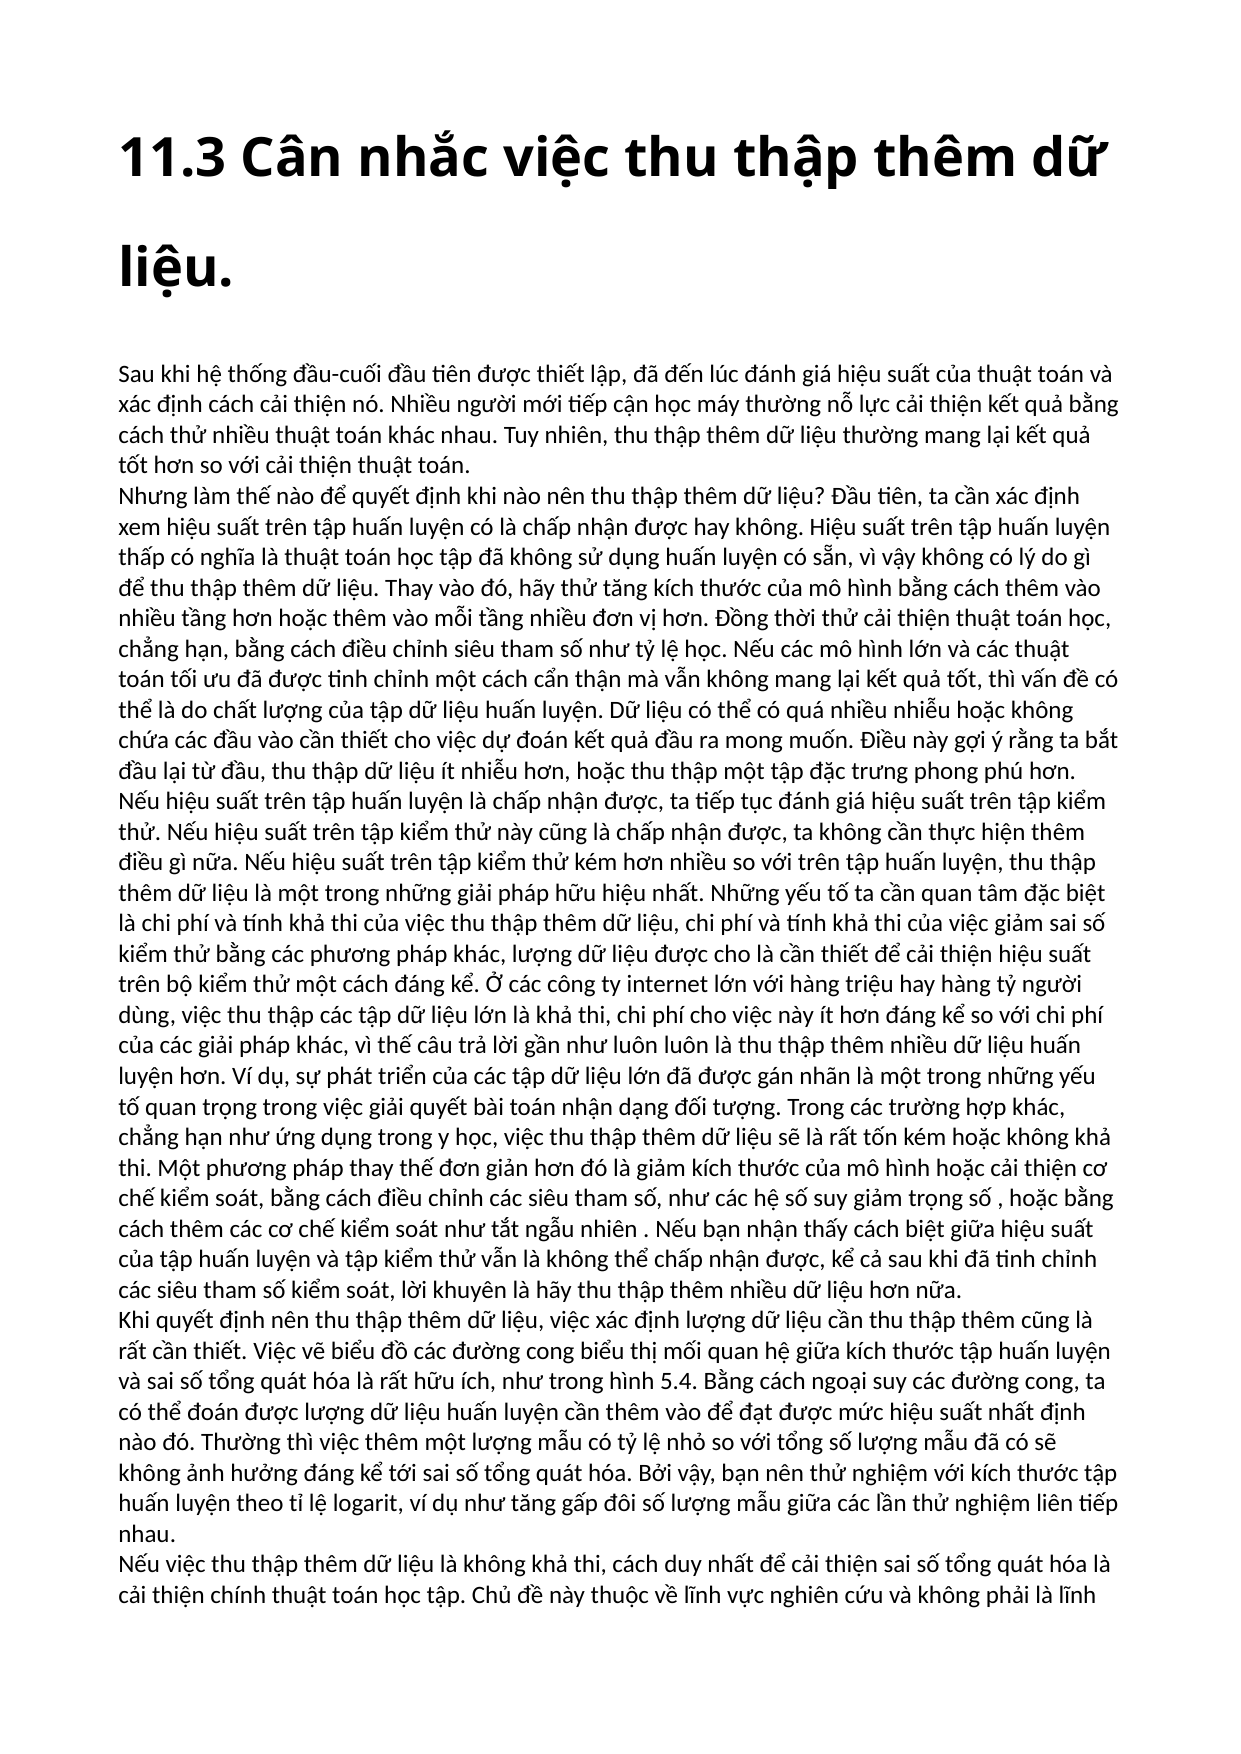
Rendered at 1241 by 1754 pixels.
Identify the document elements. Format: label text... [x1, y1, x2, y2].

text Nếu hiệu suất trên tập huấn luyện là chấp nhận được, ta tiếp tục đánh giá hiệu suất trên tập kiểm thử. Nếu hiệu suất trên tập kiểm thử này cũng là chấp nhận được, ta không cần thực hiện thêm điều gì nữa. Nếu hiệu suất trên tập kiểm thử kém hơn nhiều so với trên tập huấn luyện, thu thập thêm dữ liệu là một trong những giải pháp hữu hiệu nhất. Những yếu tố ta cần quan tâm đặc biệt là chi phí và tính khả thi của việc thu thập thêm dữ liệu, chi phí và tính khả thi của việc giảm sai số kiểm thử bằng các phương pháp khác, lượng dữ liệu được cho là cần thiết để cải thiện hiệu suất trên bộ kiểm thử một cách đáng kể. Ở các công ty internet lớn với hàng triệu hay hàng tỷ người dùng, việc thu thập các tập dữ liệu lớn là khả thi, chi phí cho việc này ít hơn đáng kể so với chi phí của các giải pháp khác, vì thế câu trả lời gần như luôn luôn là thu thập thêm nhiều dữ liệu huấn luyện hơn. Ví dụ, sự phát triển của các tập dữ liệu lớn đã được gán nhãn là một trong những yếu tố quan trọng trong việc giải quyết bài toán nhận dạng đối tượng. Trong các trường hợp khác, chẳng hạn như ứng dụng trong y học, việc thu thập thêm dữ liệu sẽ là rất tốn kém hoặc không khả thi. Một phương pháp thay thế đơn giản hơn đó là giảm kích thước của mô hình hoặc cải thiện cơ chế kiểm soát, bằng cách điều chỉnh các siêu tham số, như các hệ số suy giảm trọng số , hoặc bằng cách thêm các cơ chế kiểm soát như tắt ngẫu nhiên . Nếu bạn nhận thấy cách biệt giữa hiệu suất của tập huấn luyện và tập kiểm thử vẫn là không thể chấp nhận được, kể cả sau khi đã tinh chỉnh các siêu tham số kiểm soát, lời khuyên là hãy thu thập thêm nhiều dữ liệu hơn nữa. [118, 785, 1122, 1304]
text Nếu việc thu thập thêm dữ liệu là không khả thi, cách duy nhất để cải thiện sai số tổng quát hóa là cải thiện chính thuật toán học tập. Chủ đề này thuộc về lĩnh vực nghiên cứu và không phải là lĩnh [118, 1548, 1122, 1609]
subtitle 11.3 Cân nhắc việc thu thập thêm dữ liệu. [118, 118, 1122, 302]
text Sau khi hệ thống đầu-cuối đầu tiên được thiết lập, đã đến lúc đánh giá hiệu suất của thuật toán và xác định cách cải thiện nó. Nhiều người mới tiếp cận học máy thường nỗ lực cải thiện kết quả bằng cách thử nhiều thuật toán khác nhau. Tuy nhiên, thu thập thêm dữ liệu thường mang lại kết quả tốt hơn so với cải thiện thuật toán. [118, 358, 1122, 480]
text Nhưng làm thế nào để quyết định khi nào nên thu thập thêm dữ liệu? Đầu tiên, ta cần xác định xem hiệu suất trên tập huấn luyện có là chấp nhận được hay không. Hiệu suất trên tập huấn luyện thấp có nghĩa là thuật toán học tập đã không sử dụng huấn luyện có sẵn, vì vậy không có lý do gì để thu thập thêm dữ liệu. Thay vào đó, hãy thử tăng kích thước của mô hình bằng cách thêm vào nhiều tầng hơn hoặc thêm vào mỗi tầng nhiều đơn vị hơn. Đồng thời thử cải thiện thuật toán học, chẳng hạn, bằng cách điều chỉnh siêu tham số như tỷ lệ học. Nếu các mô hình lớn và các thuật toán tối ưu đã được tinh chỉnh một cách cẩn thận mà vẫn không mang lại kết quả tốt, thì vấn đề có thể là do chất lượng của tập dữ liệu huấn luyện. Dữ liệu có thể có quá nhiều nhiễu hoặc không chứa các đầu vào cần thiết cho việc dự đoán kết quả đầu ra mong muốn. Điều này gợi ý rằng ta bắt đầu lại từ đầu, thu thập dữ liệu ít nhiễu hơn, hoặc thu thập một tập đặc trưng phong phú hơn. [118, 480, 1122, 785]
text Khi quyết định nên thu thập thêm dữ liệu, việc xác định lượng dữ liệu cần thu thập thêm cũng là rất cần thiết. Việc vẽ biểu đồ các đường cong biểu thị mối quan hệ giữa kích thước tập huấn luyện và sai số tổng quát hóa là rất hữu ích, như trong hình 5.4. Bằng cách ngoại suy các đường cong, ta có thể đoán được lượng dữ liệu huấn luyện cần thêm vào để đạt được mức hiệu suất nhất định nào đó. Thường thì việc thêm một lượng mẫu có tỷ lệ nhỏ so với tổng số lượng mẫu đã có sẽ không ảnh hưởng đáng kể tới sai số tổng quát hóa. Bởi vậy, bạn nên thử nghiệm với kích thước tập huấn luyện theo tỉ lệ logarit, ví dụ như tăng gấp đôi số lượng mẫu giữa các lần thử nghiệm liên tiếp nhau. [118, 1304, 1122, 1548]
